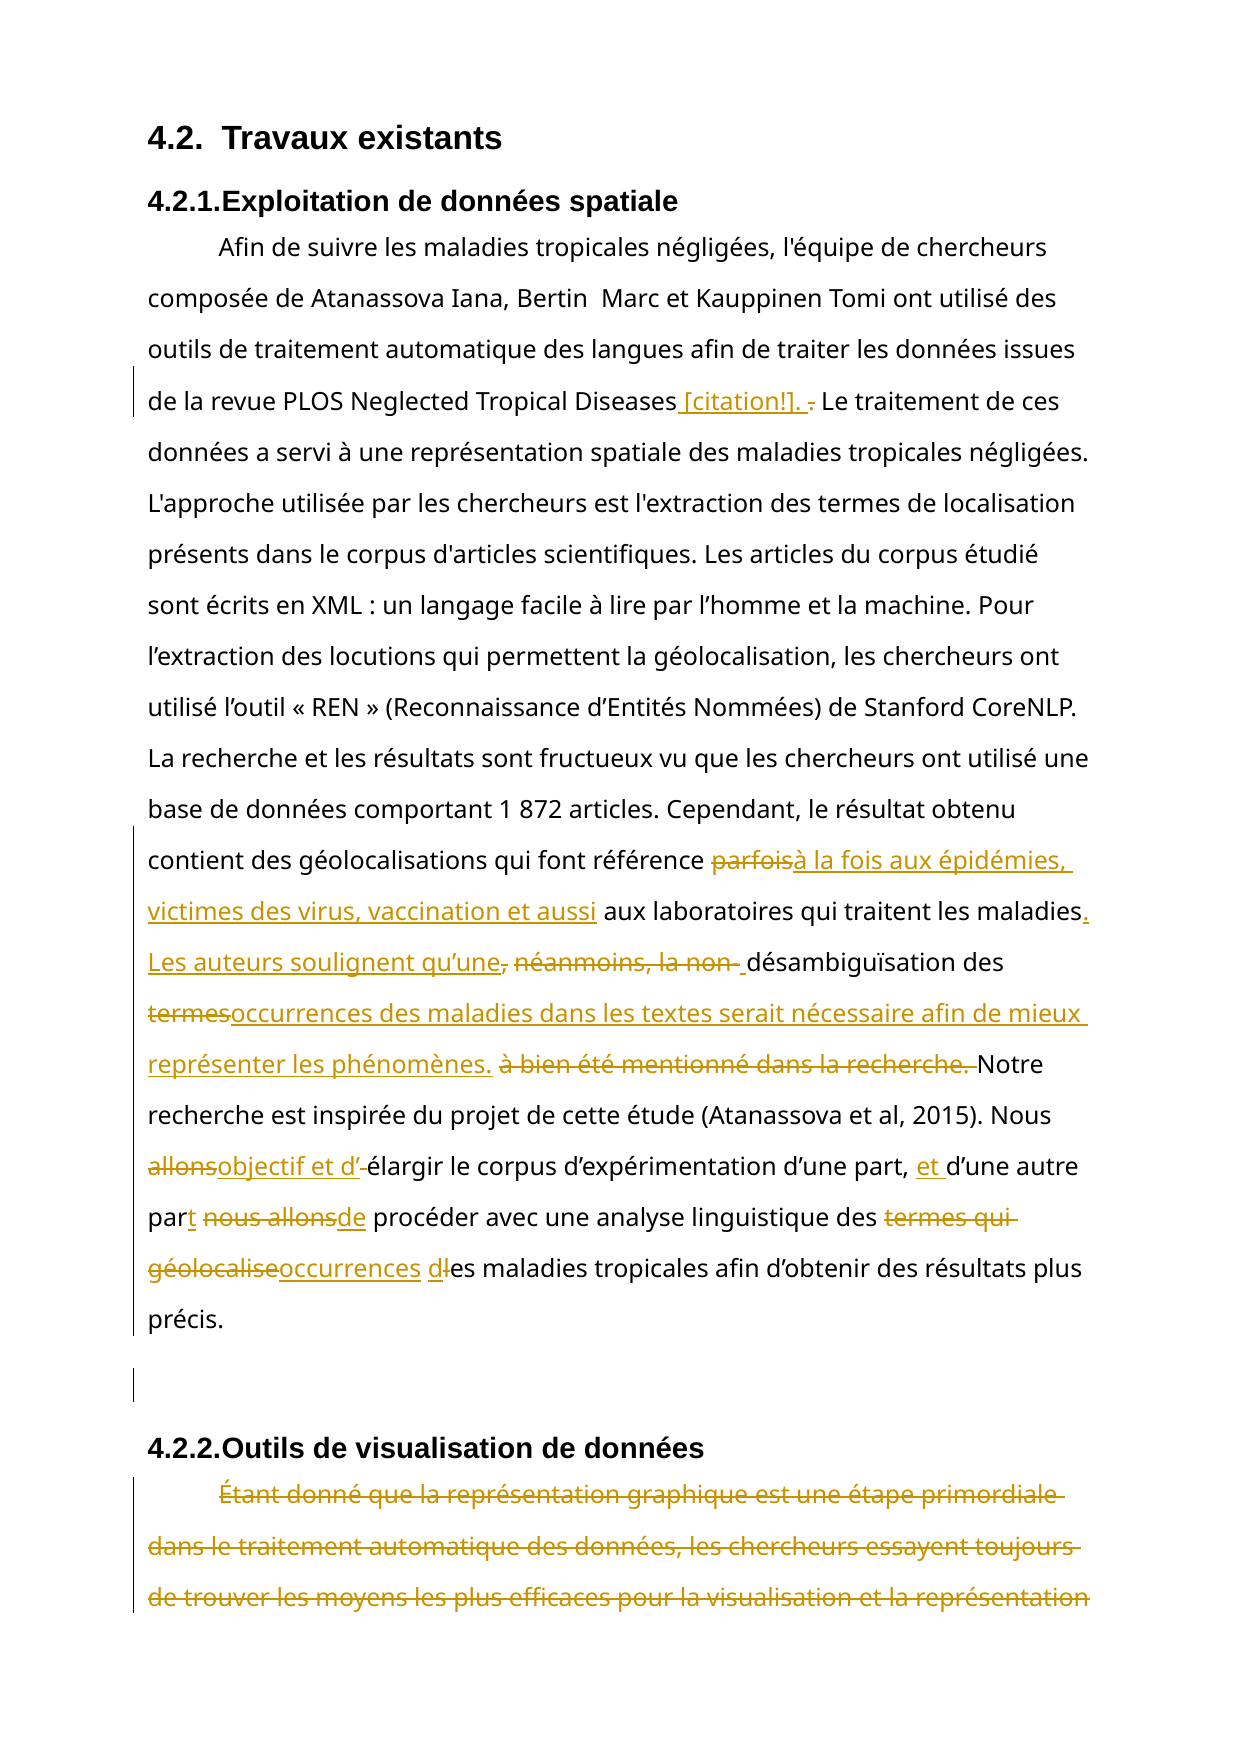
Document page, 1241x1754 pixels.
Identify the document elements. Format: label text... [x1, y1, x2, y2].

text Ici nous allons présenter deux outils de visualisation de données : MaxEnt et GeoMiner et un domaine où les visualisation de données joue un rôle important : Wireless Sensor Network(WSN)). [147, 1477, 1092, 1613]
subtitle Travaux existants [147, 118, 1092, 157]
subtitle Exploitation de données spatiale [147, 184, 1092, 218]
subtitle Outils de visualisation de données [147, 1431, 1092, 1464]
text Afin de suivre les maladies tropicales négligées, l'équipe de chercheurs composée de Atanassova Iana, Bertin Marc et Kauppinen Tomi ont utilisé des outils de traitement automatique des langues afin de traiter les données issues de la revue PLOS Neglected Tropical Diseases [citation!]. Le traitement de ces données a servi à une représentation spatiale des maladies tropicales négligées. L'approche utilisée par les chercheurs est l'extraction des termes de localisation présents dans le corpus d'articles scientifiques. Les articles du corpus étudié sont écrits en XML : un langage facile à lire par l’homme et la machine. Pour l’extraction des locutions qui permettent la géolocalisation, les chercheurs ont utilisé l’outil « REN » (Reconnaissance d’Entités Nommées) de Stanford CoreNLP. La recherche et les résultats sont fructueux vu que les chercheurs ont utilisé une base de données comportant 1 872 articles. Cependant, le résultat obtenu contient des géolocalisations qui font référence à la fois aux épidémies, victimes des virus, vaccination et aussi aux laboratoires qui traitent les maladies. Les auteurs soulignent qu’une désambiguïsation des occurrences des maladies dans les textes serait nécessaire afin de mieux représenter les phénomènes. Notre recherche est inspirée du projet de cette étude (Atanassova et al, 2015). Nous objectif et d’élargir le corpus d’expérimentation d’une part, et d’une autre part de procéder avec une analyse linguistique des occurrences des maladies tropicales afin d’obtenir des résultats plus précis. [147, 230, 1092, 1336]
